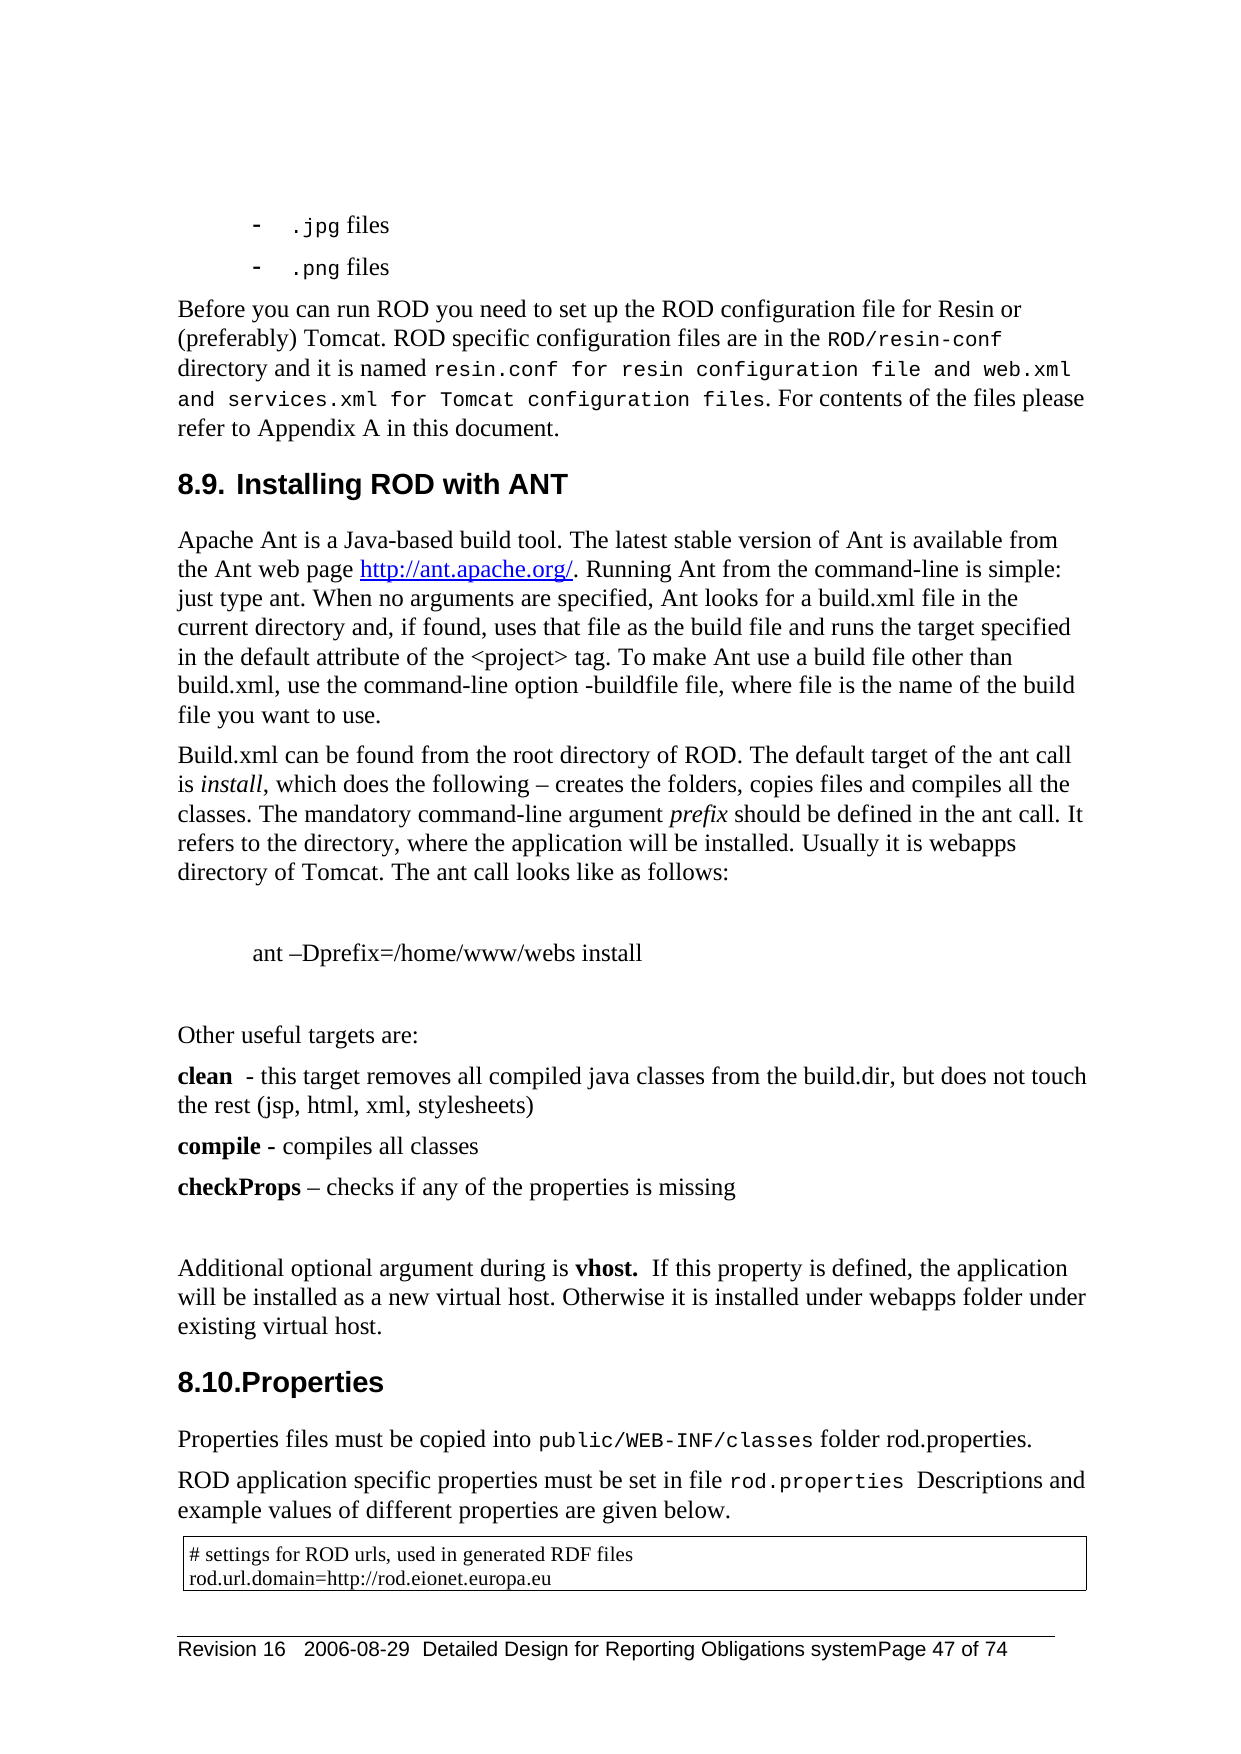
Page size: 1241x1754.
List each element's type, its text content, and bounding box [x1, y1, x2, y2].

text Properties files must be copied into public/WEB-INF/classes folder rod.properties. [177, 1423, 1092, 1453]
text rod.url.domain=http://rod.eionet.europa.eu [184, 1560, 1086, 1590]
text Other useful targets are: [177, 1020, 1092, 1049]
subtitle Properties [177, 1365, 1092, 1399]
text Additional optional argument during is vhost. If this property is defined, the application will be installed as a new virtual host. Otherwise it is installed under webapps folder under existing virtual host. [177, 1253, 1092, 1340]
text Build.xml can be found from the root directory of ROD. The default target of the ant call is install, which does the following – creates the folders, copies files and compiles all the classes. The mandatory command-line argument prefix should be defined in the ant call. It refers to the directory, where the application will be installed. Usually it is webapps directory of Tomcat. The ant call looks like as follows: [177, 740, 1092, 886]
list .jpg files [252, 210, 1092, 240]
text ROD application specific properties must be set in file rod.properties Descriptions and example values of different properties are given below. [177, 1465, 1092, 1524]
text ant –Dprefix=/home/www/webs install [177, 938, 1092, 967]
text clean - this target removes all compiled java classes from the build.dir, but does not touch the rest (jsp, html, xml, stylesheets) [177, 1061, 1092, 1119]
text Before you can run ROD you need to set up the ROD configuration file for Resin or (preferably) Tomcat. ROD specific configuration files are in the ROD/resin-conf directory and it is named resin.conf for resin configuration file and web.xml and services.xml for Tomcat configuration files. For contents of the files please refer to Appendix A in this document. [177, 294, 1092, 442]
text checkProps – checks if any of the properties is missing [177, 1171, 1092, 1201]
list .png files [252, 252, 1092, 282]
subtitle Installing ROD with ANT [177, 467, 1092, 500]
text # settings for ROD urls, used in generated RDF files [184, 1537, 1086, 1560]
text Apache Ant is a Java-based build tool. The latest stable version of Ant is available from the Ant web page http://ant.apache.org/. Running Ant from the command-line is simple: just type ant. When no arguments are specified, Ant looks for a build.xml file in the current directory and, if found, uses that file as the build file and runs the target specified in the default attribute of the <project> tag. To make Ant use a build file other than build.xml, use the command-line option -buildfile file, where file is the name of the build file you want to use. [177, 525, 1092, 728]
text compile - compiles all classes [177, 1131, 1092, 1160]
